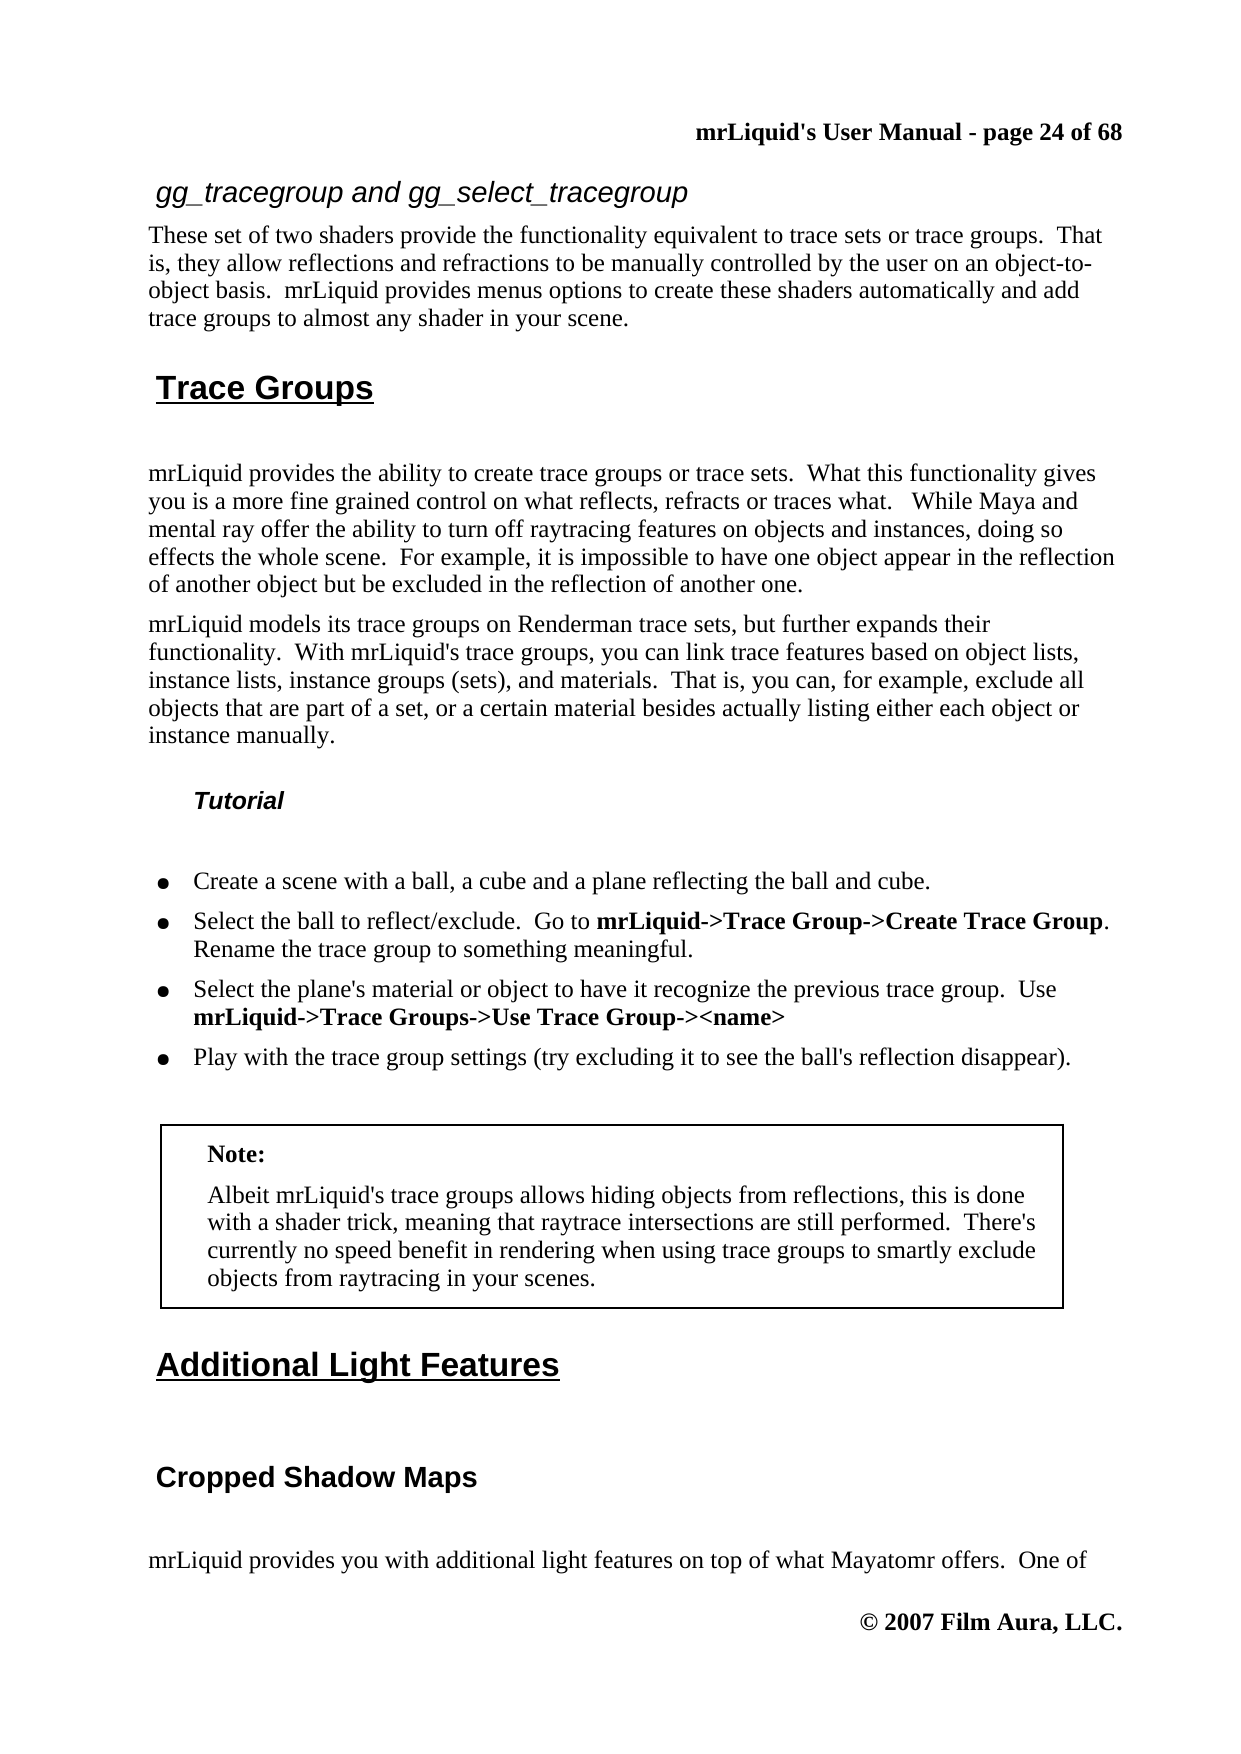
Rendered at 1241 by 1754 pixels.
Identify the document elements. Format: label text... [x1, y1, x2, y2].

subtitle Cropped Shadow Maps [118, 1461, 1122, 1494]
text mrLiquid provides the ability to create trace groups or trace sets. What this functionality gives you is a more fine grained control on what reflects, refracts or traces what. While Maya and mental ray offer the ability to turn off raytracing features on objects and instances, doing so effects the whole scene. For example, it is impossible to have one object appear in the reflection of another object but be excluded in the reflection of another one. [148, 459, 1122, 598]
text mrLiquid models its trace groups on Renderman trace sets, but further expands their functionality. With mrLiquid's trace groups, you can link trace features based on object lists, instance lists, instance groups (sets), and materials. That is, you can, for example, exclude all objects that are part of a set, or a certain material besides actually listing either each object or instance manually. [148, 611, 1122, 749]
list Play with the trace group settings (try excluding it to see the ball's reflection disappear). [156, 1043, 1122, 1071]
text mrLiquid provides you with additional light features on top of what Mayatomr offers. One of [148, 1547, 1122, 1574]
list Select the ball to reflect/exclude. Go to mrLiquid->Trace Group->Create Trace Group. Rename the trace group to something meaningful. [156, 907, 1122, 963]
subtitle Tutorial [156, 787, 1122, 814]
list Select the plane's material or object to have it recognize the previous trace group. Use mrLiquid->Trace Groups->Use Trace Group-><name> [156, 975, 1122, 1031]
list Create a scene with a ball, a cube and a plane reflecting the ball and cube. [156, 867, 1122, 895]
subtitle gg_tracegroup and gg_select_tracegroup [118, 176, 1122, 208]
text These set of two shaders provide the functionality equivalent to trace sets or trace groups. That is, they allow reflections and refractions to be manually controlled by the user on an object-to-object basis. mrLiquid provides menus options to create these shaders automatically and add trace groups to almost any shader in your scene. [148, 221, 1122, 332]
subtitle Trace Groups [118, 369, 1122, 407]
text Albeit mrLiquid's trace groups allows hiding objects from reflections, this is done with a shader trick, meaning that raytrace intersections are still performed. There's currently no speed benefit in rendering when using trace groups to smartly exclude objects from raytracing in your scenes. [207, 1181, 1047, 1292]
subtitle Additional Light Features [118, 1346, 1122, 1384]
text Note: [207, 1141, 1047, 1168]
